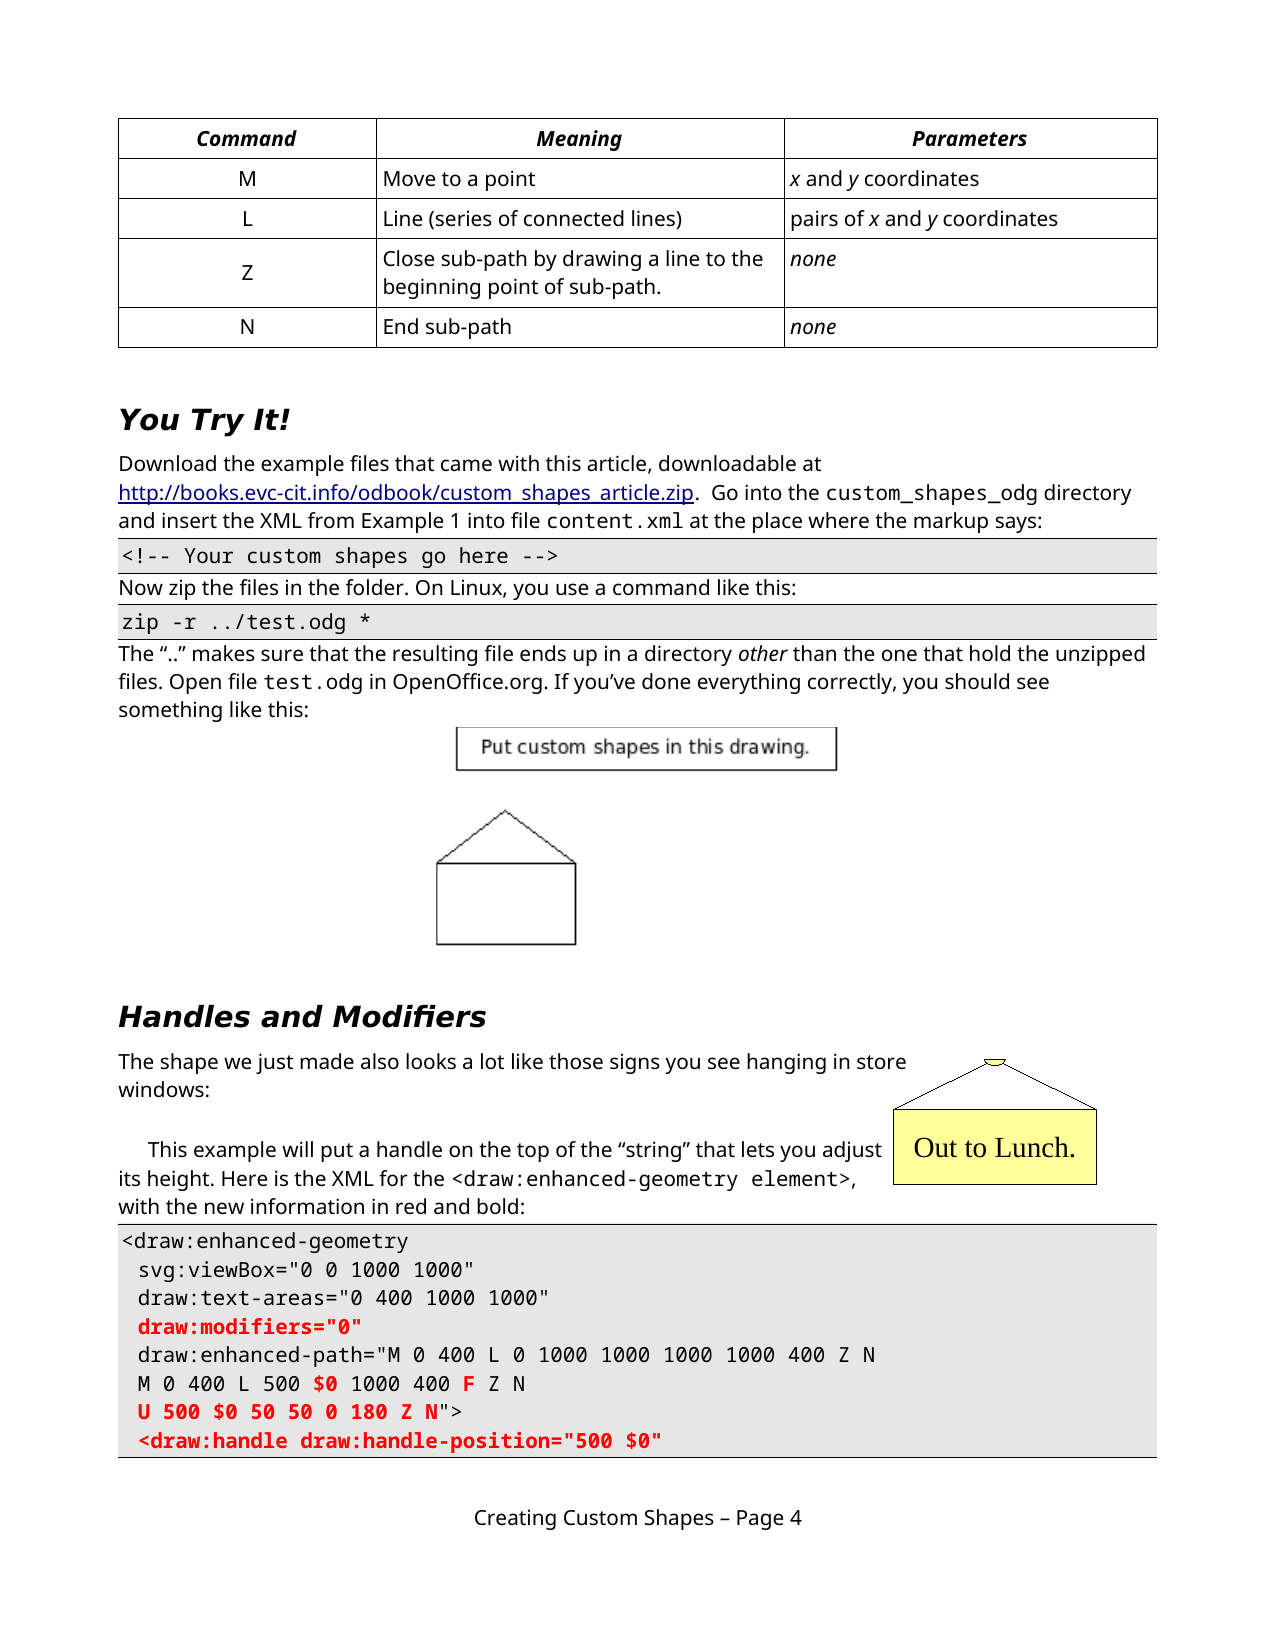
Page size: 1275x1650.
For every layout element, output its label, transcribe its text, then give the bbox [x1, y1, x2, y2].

table_header Command [119, 119, 376, 158]
text <draw:handle draw:handle-position="500 $0" [118, 1423, 1157, 1457]
table_cell End sub-path [377, 308, 784, 347]
text This example will put a handle on the top of the “string” that lets you adjust its height. Here is the XML for the <draw:enhanced-geometry element>, with the new information in red and bold: [118, 1135, 1157, 1221]
text U 500 $0 50 50 0 180 Z N"> [118, 1394, 1157, 1423]
table_cell Z [119, 239, 376, 307]
table_cell M [119, 159, 376, 198]
text Download the example files that came with this article, downloadable at http://books.evc-cit.info/odbook/custom_shapes_article.zip. Go into the custom_shapes_odg directory and insert the XML from Example 1 into file content.xml at the place where the markup says: [118, 449, 1157, 535]
table_cell x and y coordinates [785, 159, 1157, 198]
table_cell L [119, 199, 376, 238]
table_header Meaning [377, 119, 784, 158]
text <!-- Your custom shapes go here --> [118, 539, 1157, 573]
text <draw:enhanced-geometry [118, 1225, 1157, 1252]
text zip -r ../test.odg * [118, 605, 1157, 639]
text The shape we just made also looks a lot like those signs you see hanging in store windows: [118, 1047, 1157, 1104]
subtitle Handles and Modifiers [118, 1000, 1157, 1034]
table_cell N [119, 308, 376, 347]
table_cell Move to a point [377, 159, 784, 198]
text Now zip the files in the folder. On Linux, you use a command like this: [118, 574, 1157, 601]
table_cell pairs of x and y coordinates [785, 199, 1157, 238]
text The “..” makes sure that the resulting file ends up in a directory other than the one that hold the unzipped files. Open file test.odg in OpenOffice.org. If you’ve done everything correctly, you should see something like this: [118, 640, 1157, 724]
text svg:viewBox="0 0 1000 1000" [118, 1252, 1157, 1280]
text draw:enhanced-path="M 0 400 L 0 1000 1000 1000 1000 400 Z N [118, 1337, 1157, 1366]
text draw:modifiers="0" [118, 1309, 1157, 1337]
table_cell none [785, 239, 1157, 307]
text draw:text-areas="0 400 1000 1000" [118, 1280, 1157, 1309]
table_cell Line (series of connected lines) [377, 199, 784, 238]
text M 0 400 L 500 $0 1000 400 F Z N [118, 1366, 1157, 1394]
subtitle You Try It! [118, 403, 1157, 437]
picture [436, 727, 839, 947]
table_header Parameters [785, 119, 1157, 158]
table_cell Close sub-path by drawing a line to the beginning point of sub-path. [377, 239, 784, 307]
table_cell none [785, 308, 1157, 347]
